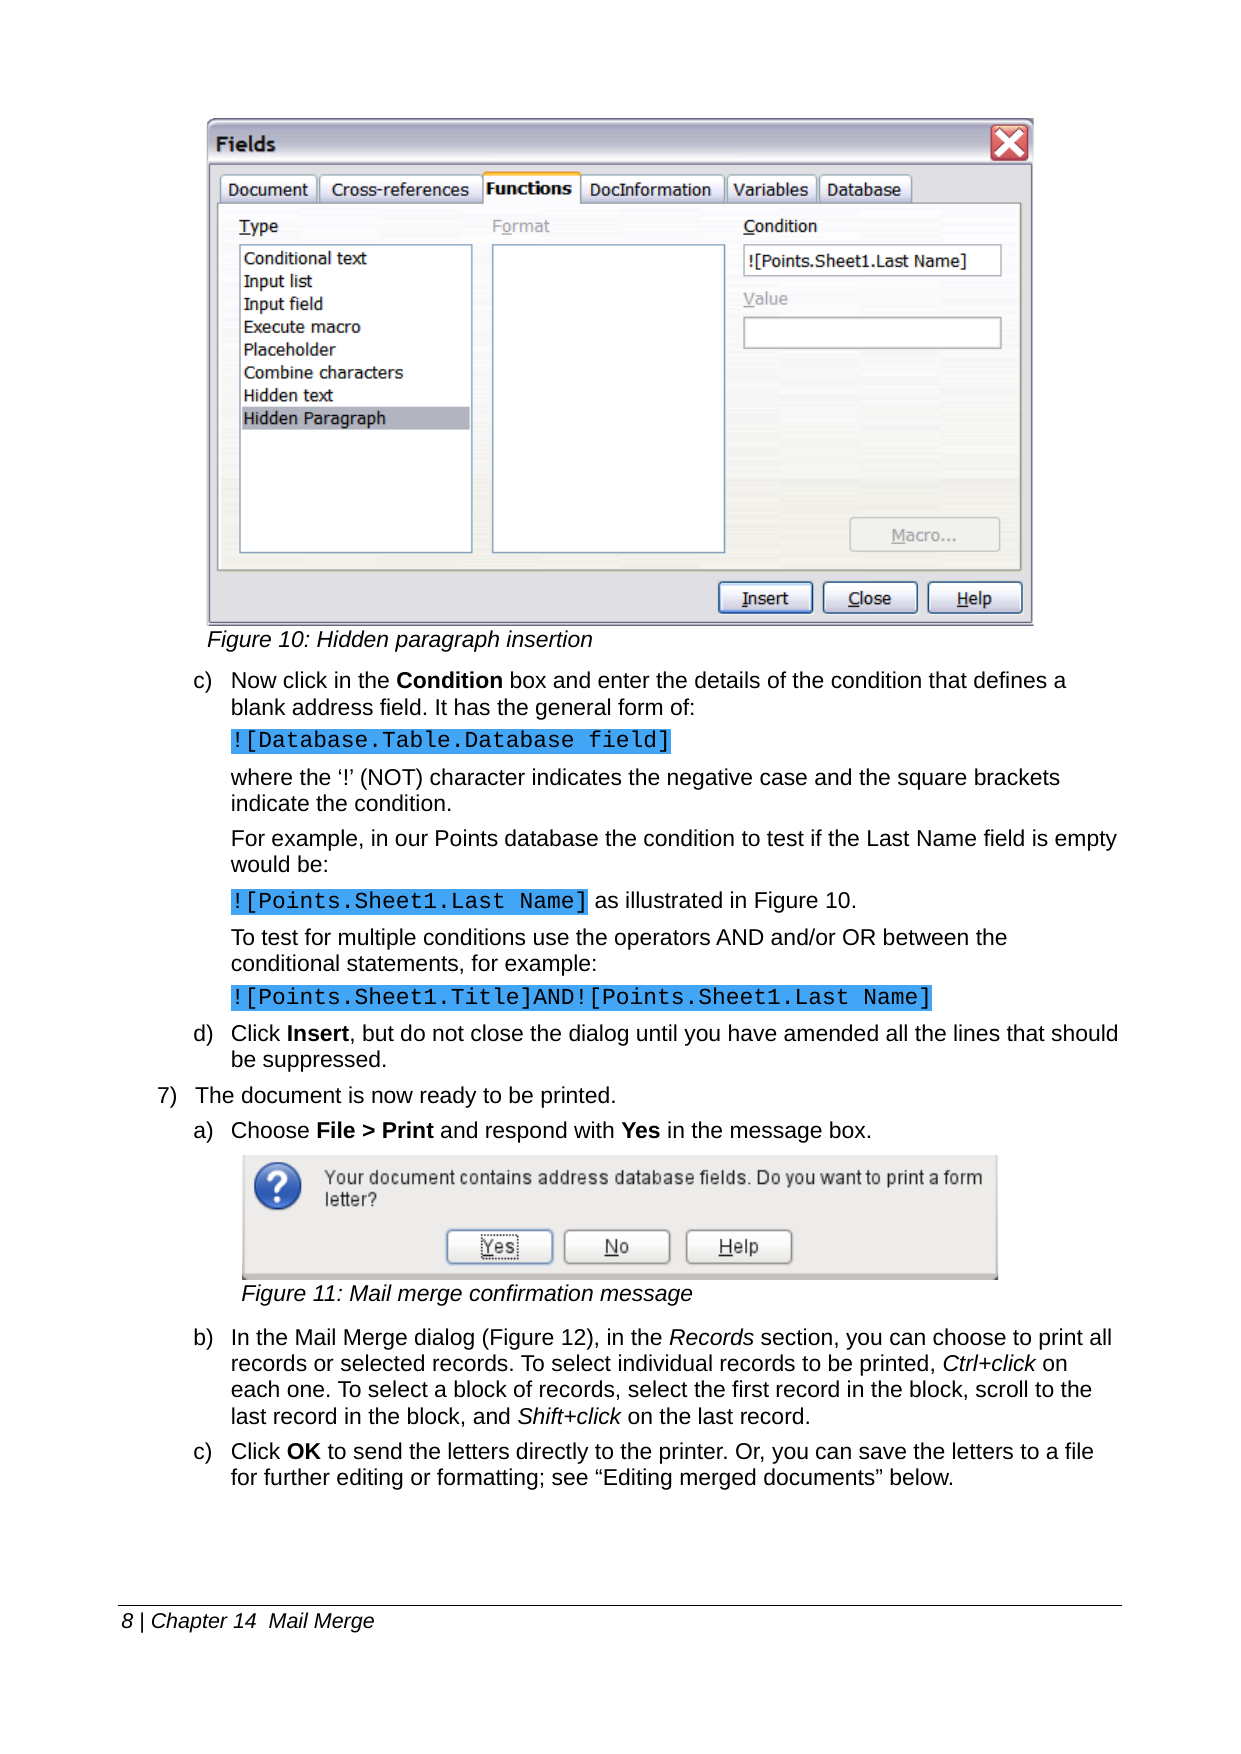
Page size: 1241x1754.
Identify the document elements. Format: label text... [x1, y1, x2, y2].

text Figure 10: Hidden paragraph insertion [207, 626, 1033, 652]
list For example, in our Points database the condition to test if the Last Name field is empty would be: [231, 825, 1122, 878]
list ![Database.Table.Database field] [671, 729, 1122, 754]
list ![Points.Sheet1.Title]AND![Points.Sheet1.Last Name] [932, 985, 1122, 1011]
list ![Points.Sheet1.Last Name] as illustrated in Figure 10. [231, 887, 1122, 915]
picture [206, 118, 1034, 626]
list Now click in the Condition box and enter the details of the condition that defines a blank address field. It has the general form of: [193, 667, 1122, 720]
list Click OK to send the letters directly to the printer. Or, you can save the letters to a file for further editing or formatting; see “Editing merged documents” below. [193, 1438, 1122, 1491]
list In the Mail Merge dialog (Figure 12), in the Records section, you can choose to print all records or selected records. To select individual records to be printed, Ctrl+click on each one. To select a block of records, select the first record in the block, scroll to the last record in the block, and Shift+click on the last record. [193, 1324, 1122, 1429]
text Figure 11: Mail merge confirmation message [241, 1155, 999, 1306]
list Choose File > Print and respond with Yes in the message box. [193, 1117, 1122, 1143]
list where the ‘!’ (NOT) character indicates the negative case and the square brackets indicate the condition. [231, 763, 1122, 816]
list Click Insert, but do not close the dialog until you have amended all the lines that should be suppressed. [193, 1020, 1122, 1073]
list To test for multiple conditions use the operators AND and/or OR between the conditional statements, for example: [231, 924, 1122, 976]
list The document is now ready to be printed. [177, 1082, 1122, 1108]
picture [242, 1155, 999, 1280]
